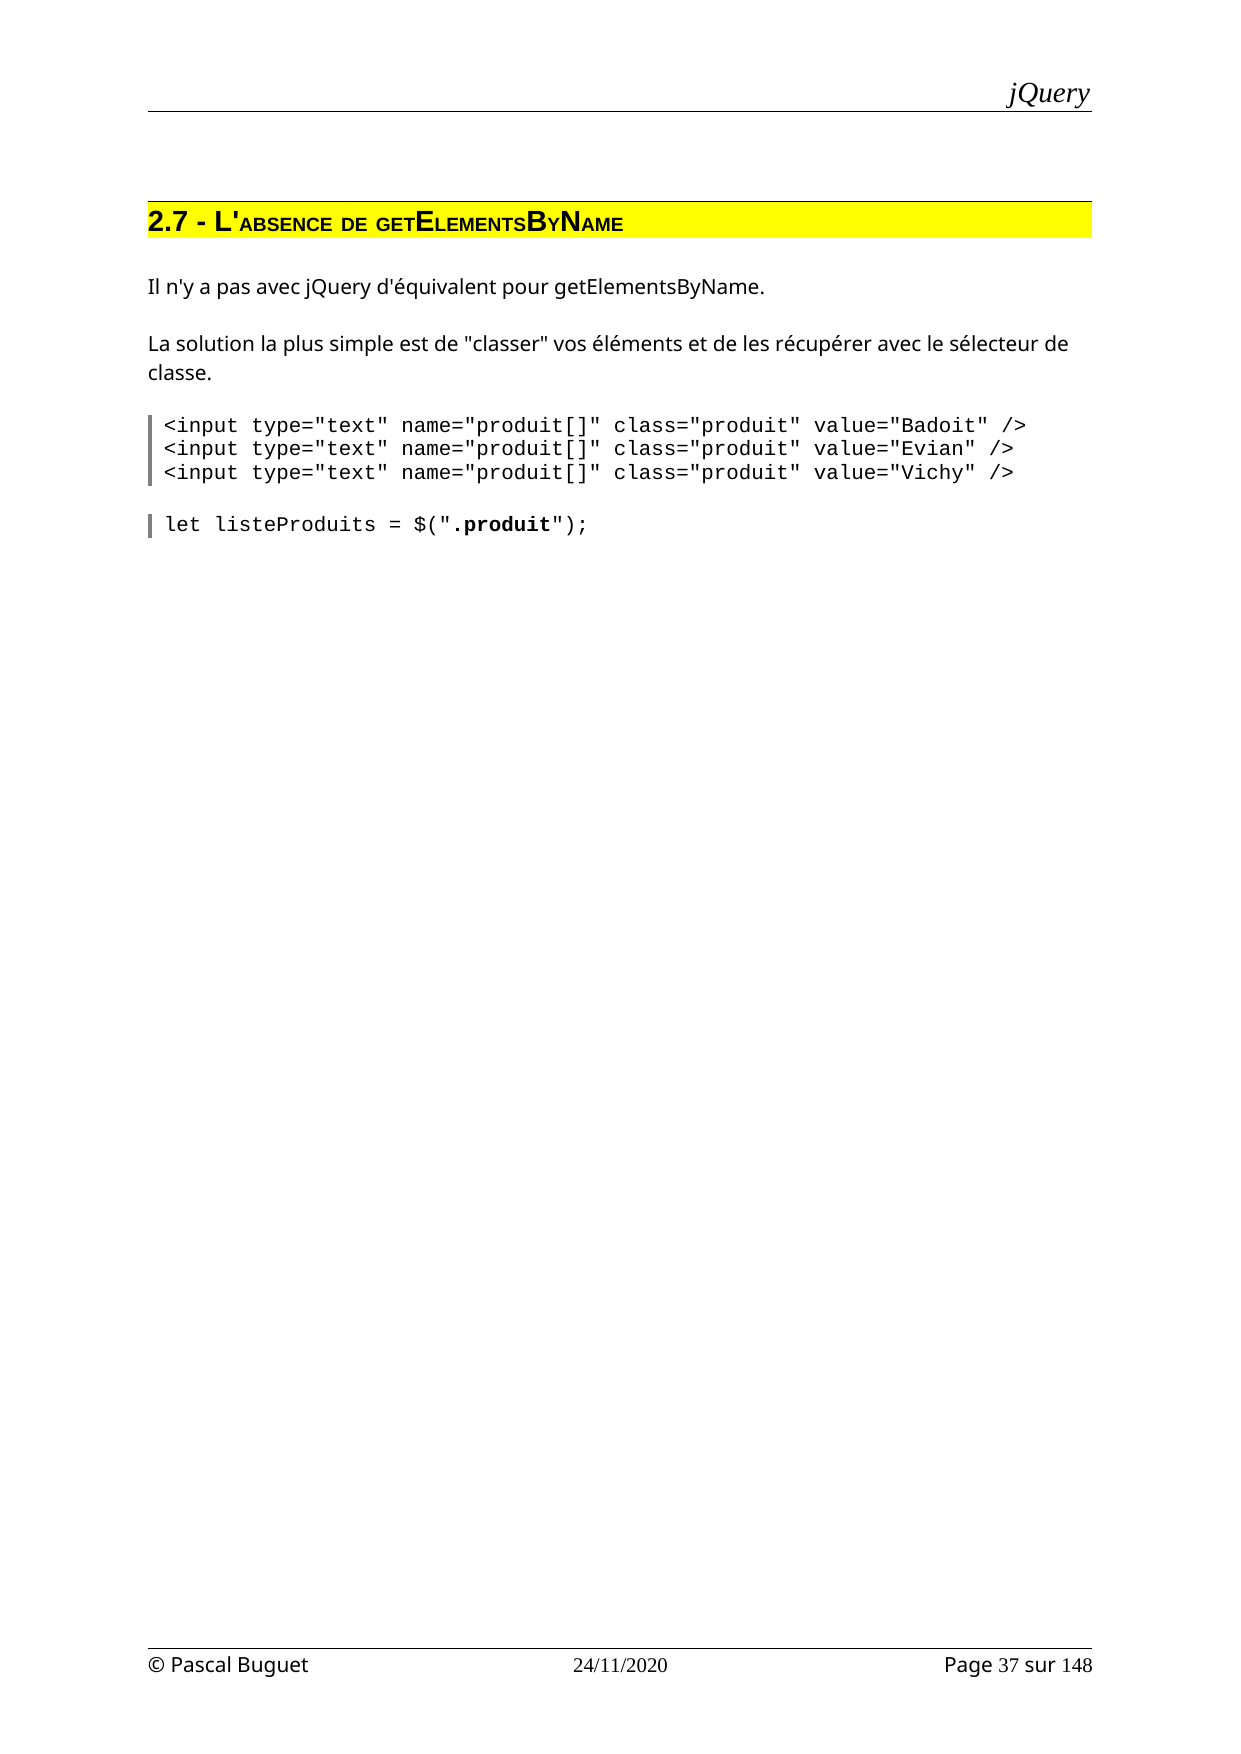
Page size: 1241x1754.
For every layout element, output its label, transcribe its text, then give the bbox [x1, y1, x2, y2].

text La solution la plus simple est de "classer" vos éléments et de les récupérer avec le sélecteur de classe. [148, 329, 1092, 386]
text Il n'y a pas avec jQuery d'équivalent pour getElementsByName. [148, 272, 1092, 301]
text <input type="text" name="produit[]" class="produit" value="Evian" /> [152, 438, 1092, 462]
subtitle - L'absence de getElementsByName [148, 202, 1092, 238]
text <input type="text" name="produit[]" class="produit" value="Badoit" /> [152, 415, 1092, 438]
text let listeProduits = $(".produit"); [152, 514, 1092, 538]
text <input type="text" name="produit[]" class="produit" value="Vichy" /> [152, 462, 1092, 486]
